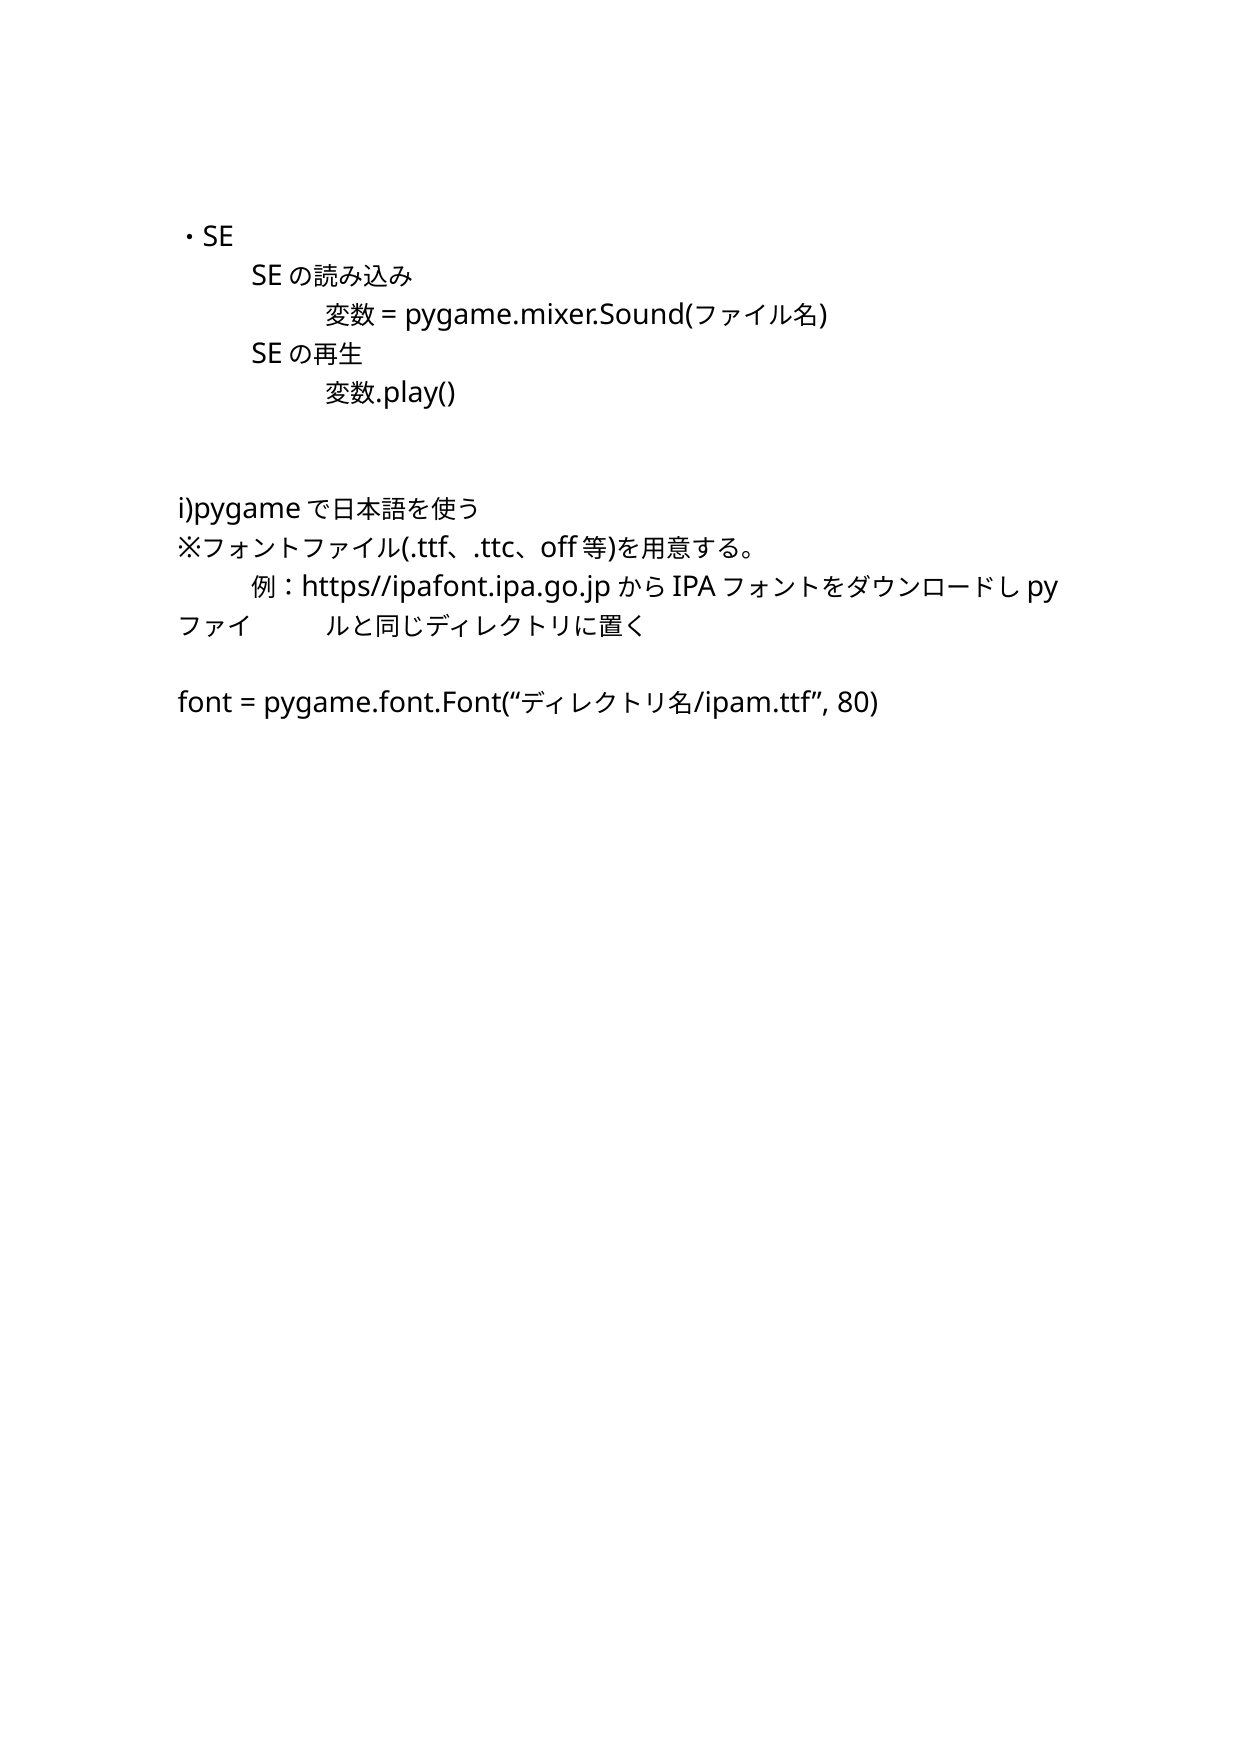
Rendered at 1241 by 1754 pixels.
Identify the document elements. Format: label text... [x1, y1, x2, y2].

text SEの再生 [177, 333, 1063, 371]
text ・SE [177, 216, 1063, 255]
text ※フォントファイル(.ttf、.ttc、off等)を用意する。 [177, 527, 1063, 566]
text font = pygame.font.Font(“ディレクトリ名/ipam.ttf”, 80) [177, 682, 1063, 721]
text 変数.play() [177, 371, 1063, 410]
text 例：https//ipafont.ipa.go.jpからIPAフォントをダウンロードしpyファイ ルと同じディレクトリに置く [177, 566, 1063, 643]
text 変数 = pygame.mixer.Sound(ファイル名) [177, 294, 1063, 333]
text SEの読み込み [177, 255, 1063, 294]
text i)pygameで日本語を使う [177, 488, 1063, 527]
